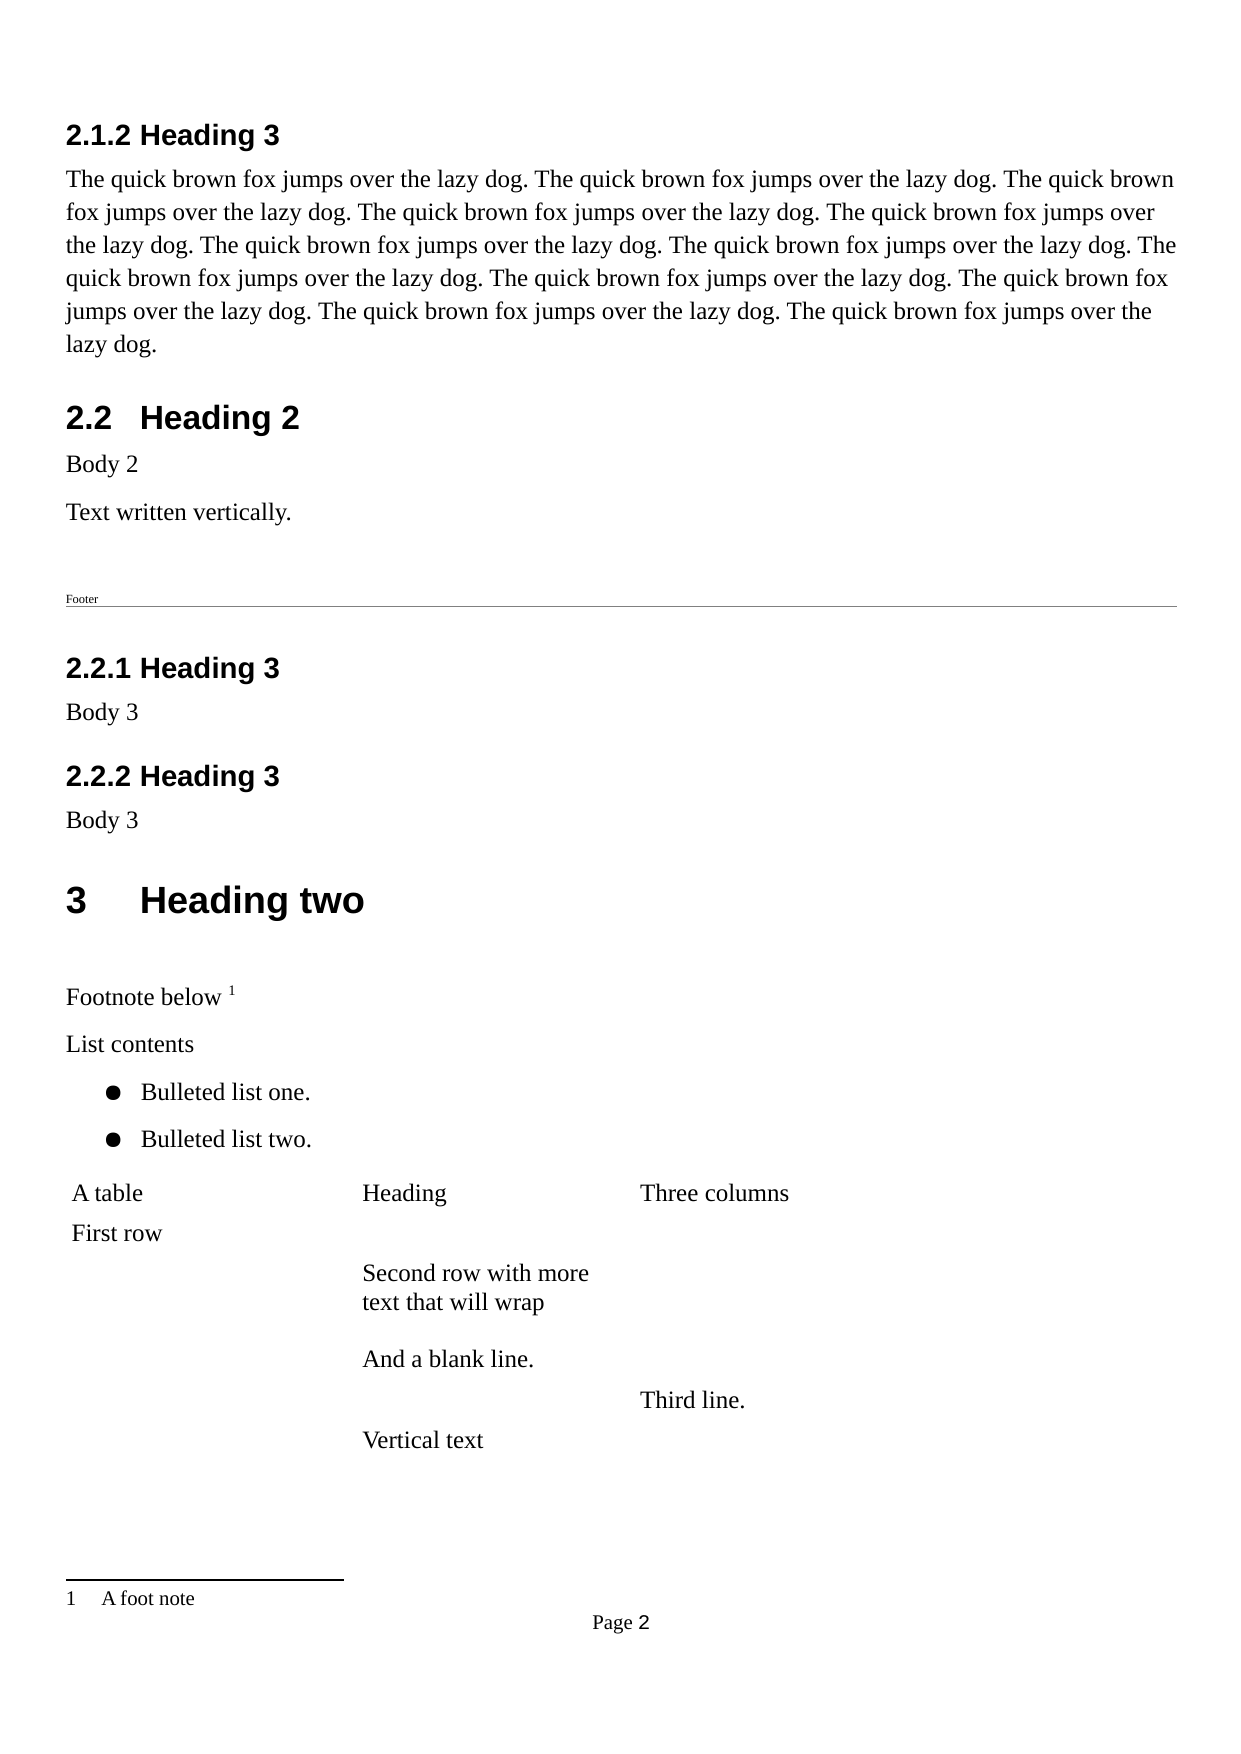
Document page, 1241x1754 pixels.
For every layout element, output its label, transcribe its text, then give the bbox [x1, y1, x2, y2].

table_cell [356, 1213, 634, 1253]
subtitle Heading two [66, 878, 1177, 922]
list Bulleted list one. [103, 1077, 1177, 1106]
list Bulleted list two. [103, 1124, 1177, 1153]
text Body 2 [66, 449, 1177, 478]
table_cell First row [66, 1213, 356, 1253]
table_cell [356, 1379, 634, 1419]
table_header Heading [356, 1172, 634, 1212]
table_cell Third line. [634, 1379, 1177, 1419]
table_cell [66, 1419, 356, 1459]
text Body 3 [66, 697, 1177, 726]
text A foot note [66, 1586, 1177, 1610]
subtitle Heading 2 [66, 398, 1177, 437]
subtitle Heading 3 [66, 759, 1177, 793]
text Footnote below [66, 982, 1177, 1011]
subtitle Heading 3 [66, 118, 1177, 152]
table_cell [634, 1213, 1177, 1253]
subtitle Heading 3 [66, 651, 1177, 684]
text The quick brown fox jumps over the lazy dog. The quick brown fox jumps over the lazy dog. The quick brown fox jumps over the lazy dog. The quick brown fox jumps over the lazy dog. The quick brown fox jumps over the lazy dog. The quick brown fox jumps over the lazy dog. The quick brown fox jumps over the lazy dog. The quick brown fox jumps over the lazy dog. The quick brown fox jumps over the lazy dog. The quick brown fox jumps over the lazy dog. The quick brown fox jumps over the lazy dog. The quick brown fox jumps over the lazy dog. [66, 164, 1177, 358]
table_cell [66, 1253, 356, 1379]
text Footer [66, 592, 1177, 606]
text Body 3 [66, 805, 1177, 834]
text Page 2 [66, 1610, 1177, 1636]
table_cell Vertical text [356, 1419, 634, 1459]
text Text written vertically. [66, 497, 1177, 525]
table_cell [66, 1379, 356, 1419]
text List contents [66, 1029, 1177, 1058]
table_cell [634, 1253, 1177, 1379]
table_header Three columns [634, 1172, 1177, 1212]
table_header A table [66, 1172, 356, 1212]
table_cell [634, 1419, 1177, 1459]
table_cell Second row with more text that will wrap And a blank line. [356, 1253, 634, 1379]
